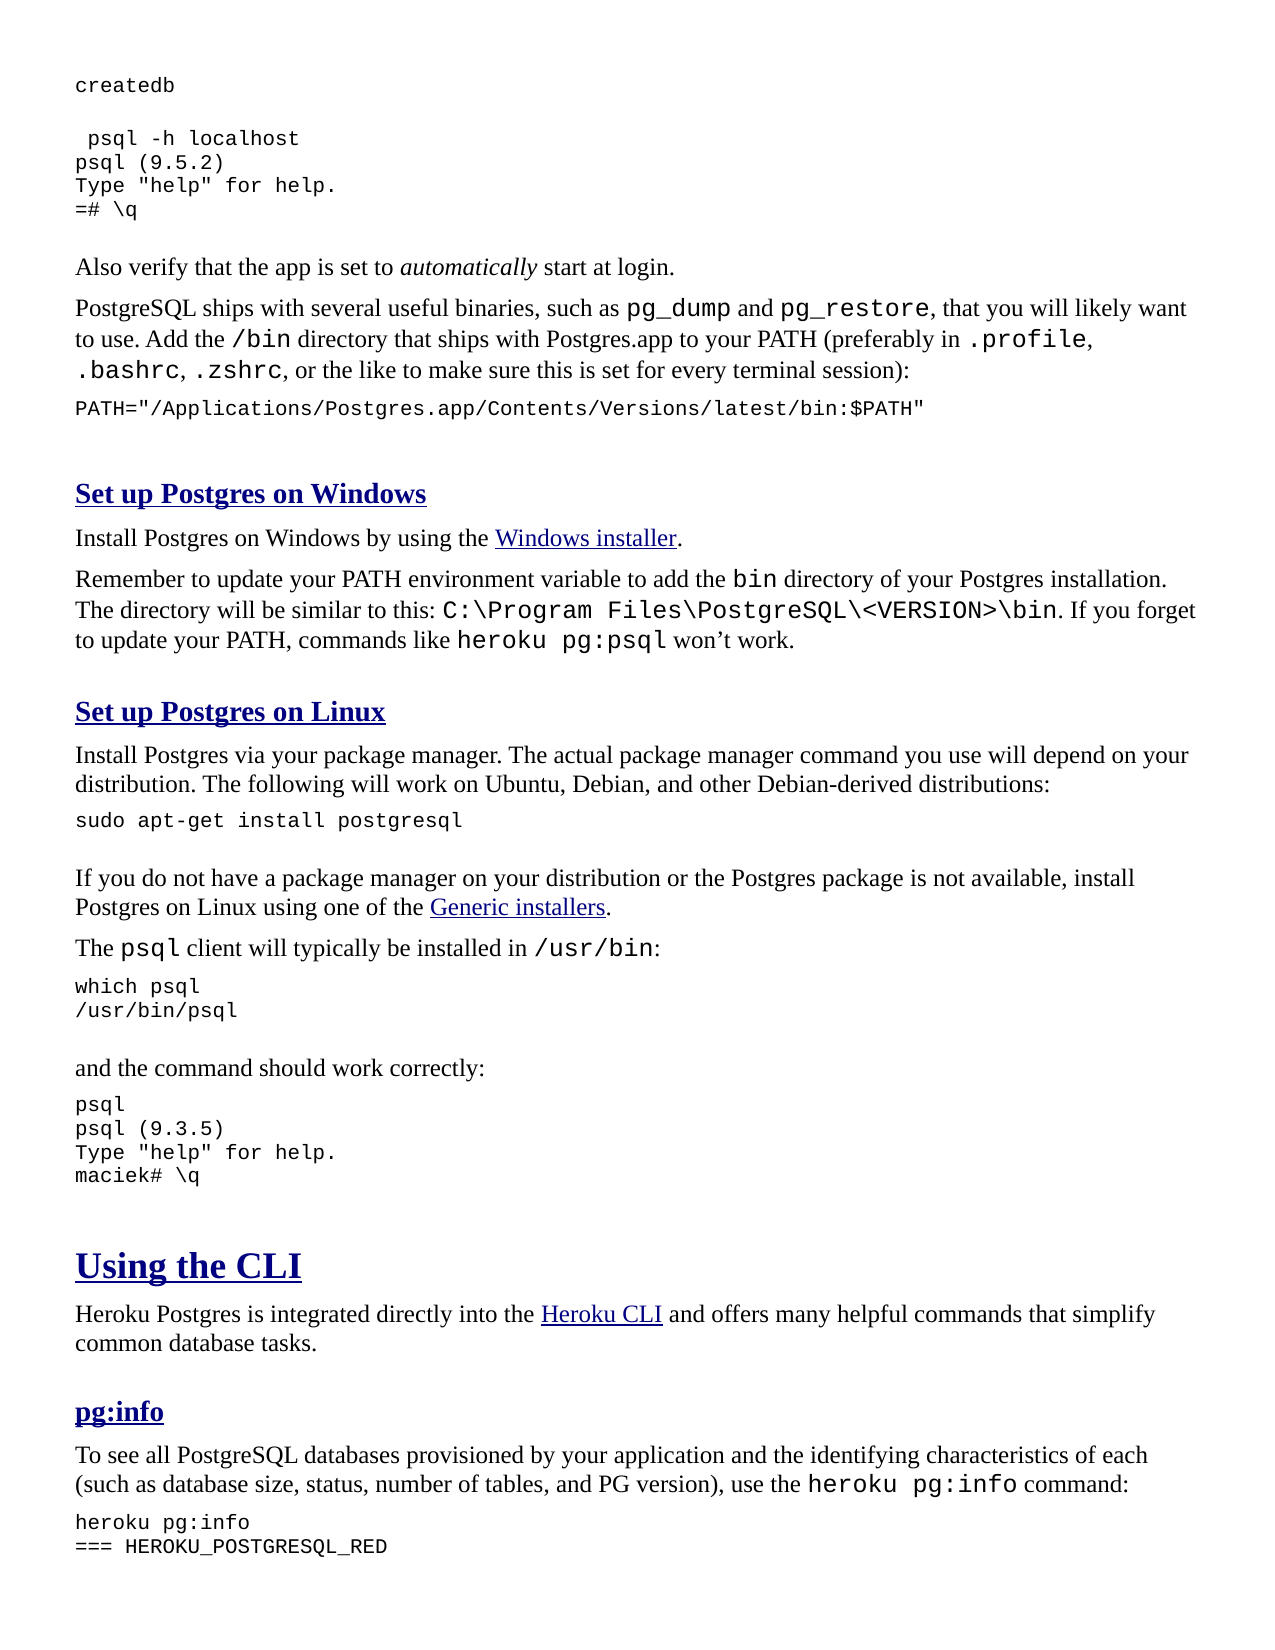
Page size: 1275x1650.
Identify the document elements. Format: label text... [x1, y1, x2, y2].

subtitle Set up Postgres on Windows [75, 477, 1200, 510]
text If you do not have a package manager on your distribution or the Postgres package is not available, install Postgres on Linux using one of the Generic installers. [75, 863, 1200, 921]
text psql -h localhost [75, 128, 1200, 152]
text Remember to update your PATH environment variable to add the bin directory of your Postgres installation. The directory will be similar to this: C:\Program Files\PostgreSQL\<VERSION>\bin. If you forget to update your PATH, commands like heroku pg:psql won’t work. [75, 564, 1200, 656]
text Install Postgres on Windows by using the Windows installer. [75, 523, 1200, 551]
text sudo apt-get install postgresql [75, 810, 1200, 833]
text PATH="/Applications/Postgres.app/Contents/Versions/latest/bin:$PATH" [75, 398, 1200, 422]
text Type "help" for help. [75, 175, 1200, 199]
text The psql client will typically be installed in /usr/bin: [75, 933, 1200, 964]
subtitle Set up Postgres on Linux [75, 694, 1200, 727]
text maciek# \q [75, 1165, 1200, 1189]
subtitle pg:info [75, 1394, 1200, 1428]
text Type "help" for help. [75, 1142, 1200, 1165]
text Heroku Postgres is integrated directly into the Heroku CLI and offers many helpful commands that simplify common database tasks. [75, 1299, 1200, 1357]
text /usr/bin/psql [75, 1000, 1200, 1024]
subtitle Using the CLI [75, 1243, 1200, 1287]
text psql (9.3.5) [75, 1118, 1200, 1142]
text === HEROKU_POSTGRESQL_RED [75, 1536, 1200, 1559]
text Also verify that the app is set to automatically start at login. [75, 252, 1200, 281]
text PostgreSQL ships with several useful binaries, such as pg_dump and pg_restore, that you will likely want to use. Add the /bin directory that ships with Postgres.app to your PATH (preferably in .profile, .bashrc, .zshrc, or the like to make sure this is set for every terminal session): [75, 293, 1200, 386]
text heroku pg:info [75, 1512, 1200, 1536]
text and the command should work correctly: [75, 1053, 1200, 1082]
text =# \q [75, 199, 1200, 223]
text psql (9.5.2) [75, 152, 1200, 175]
text psql [75, 1094, 1200, 1118]
text To see all PostgreSQL databases provisioned by your application and the identifying characteristics of each (such as database size, status, number of tables, and PG version), use the heroku pg:info command: [75, 1440, 1200, 1500]
text which psql [75, 976, 1200, 1000]
text Install Postgres via your package manager. The actual package manager command you use will depend on your distribution. The following will work on Ubuntu, Debian, and other Debian-derived distributions: [75, 740, 1200, 797]
text createdb [75, 75, 1200, 99]
